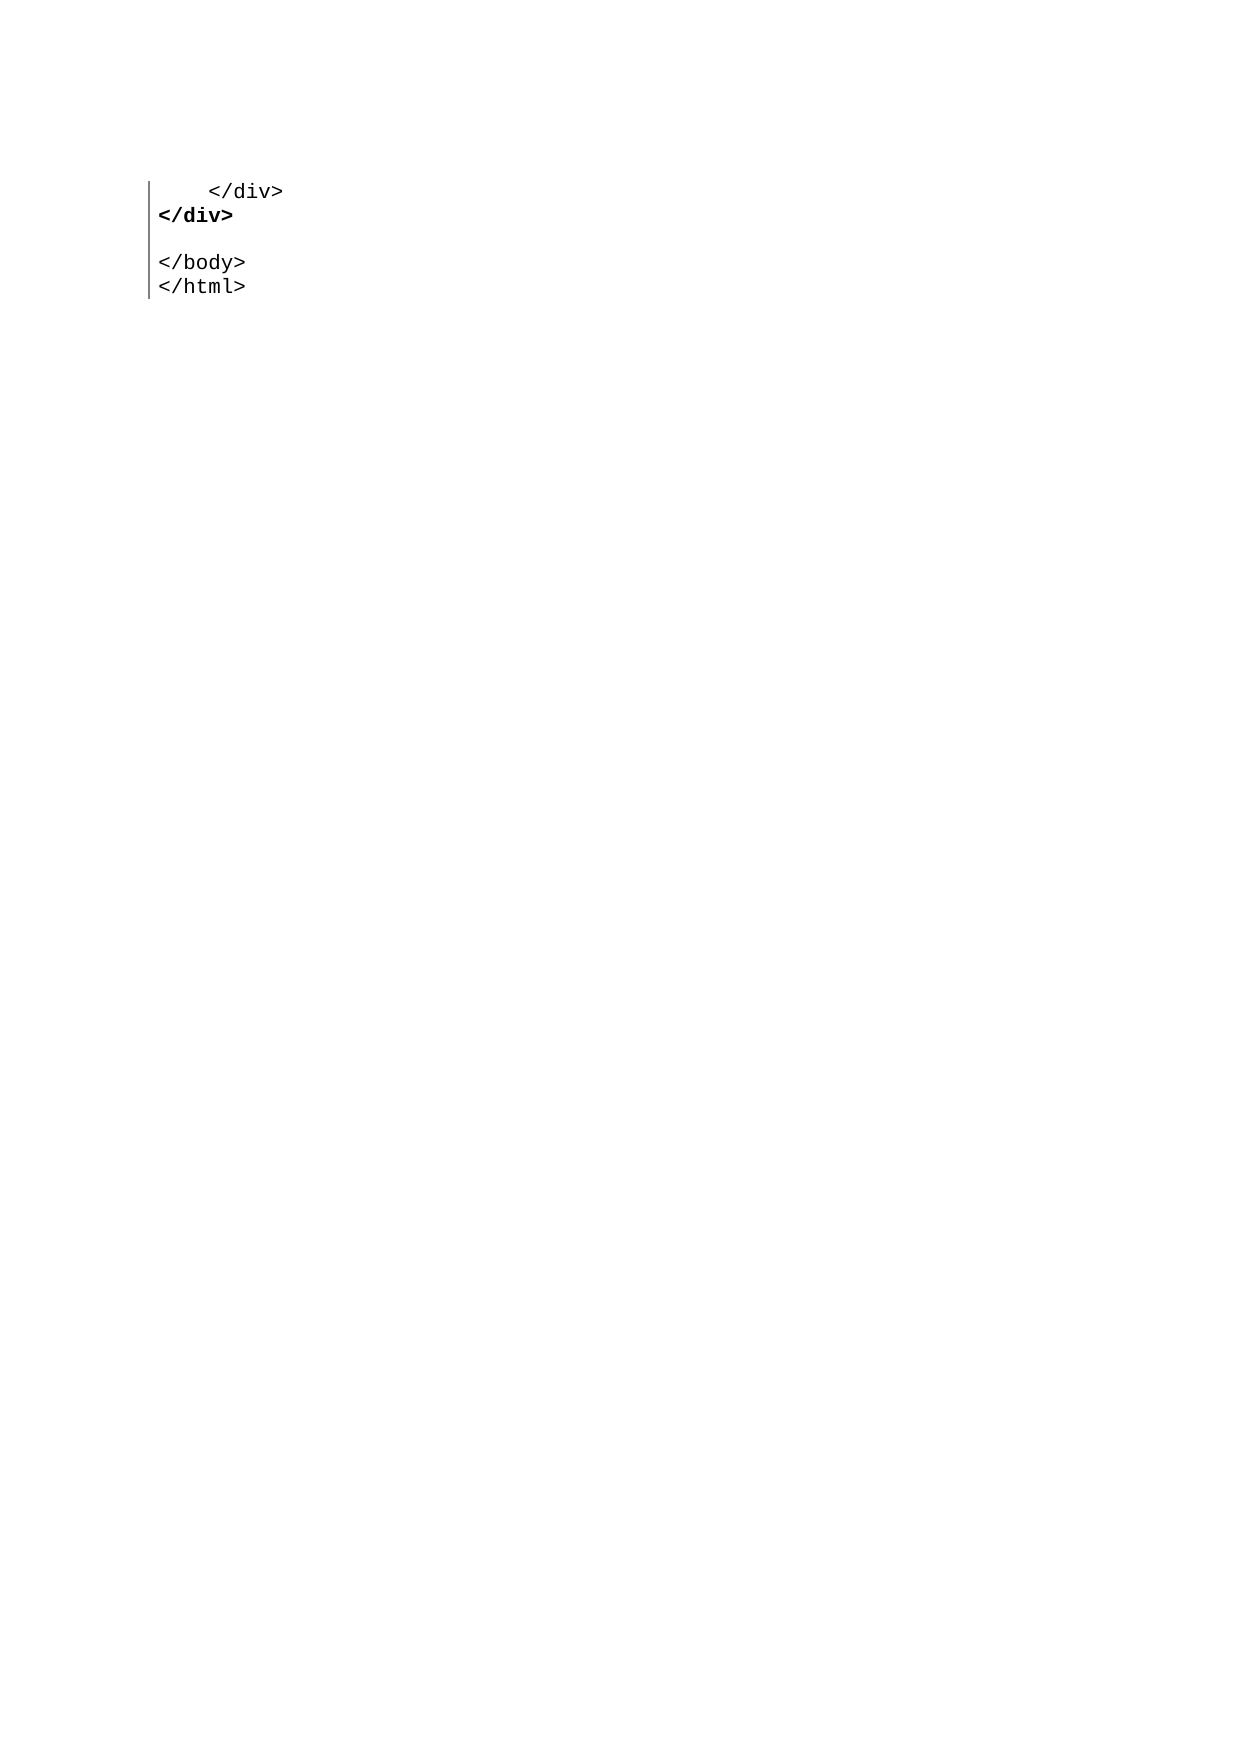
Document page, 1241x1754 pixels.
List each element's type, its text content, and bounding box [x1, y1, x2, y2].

text </html> [150, 276, 1092, 299]
text </div> [150, 181, 1092, 205]
text </body> [150, 252, 1092, 276]
text </div> [150, 205, 1092, 228]
